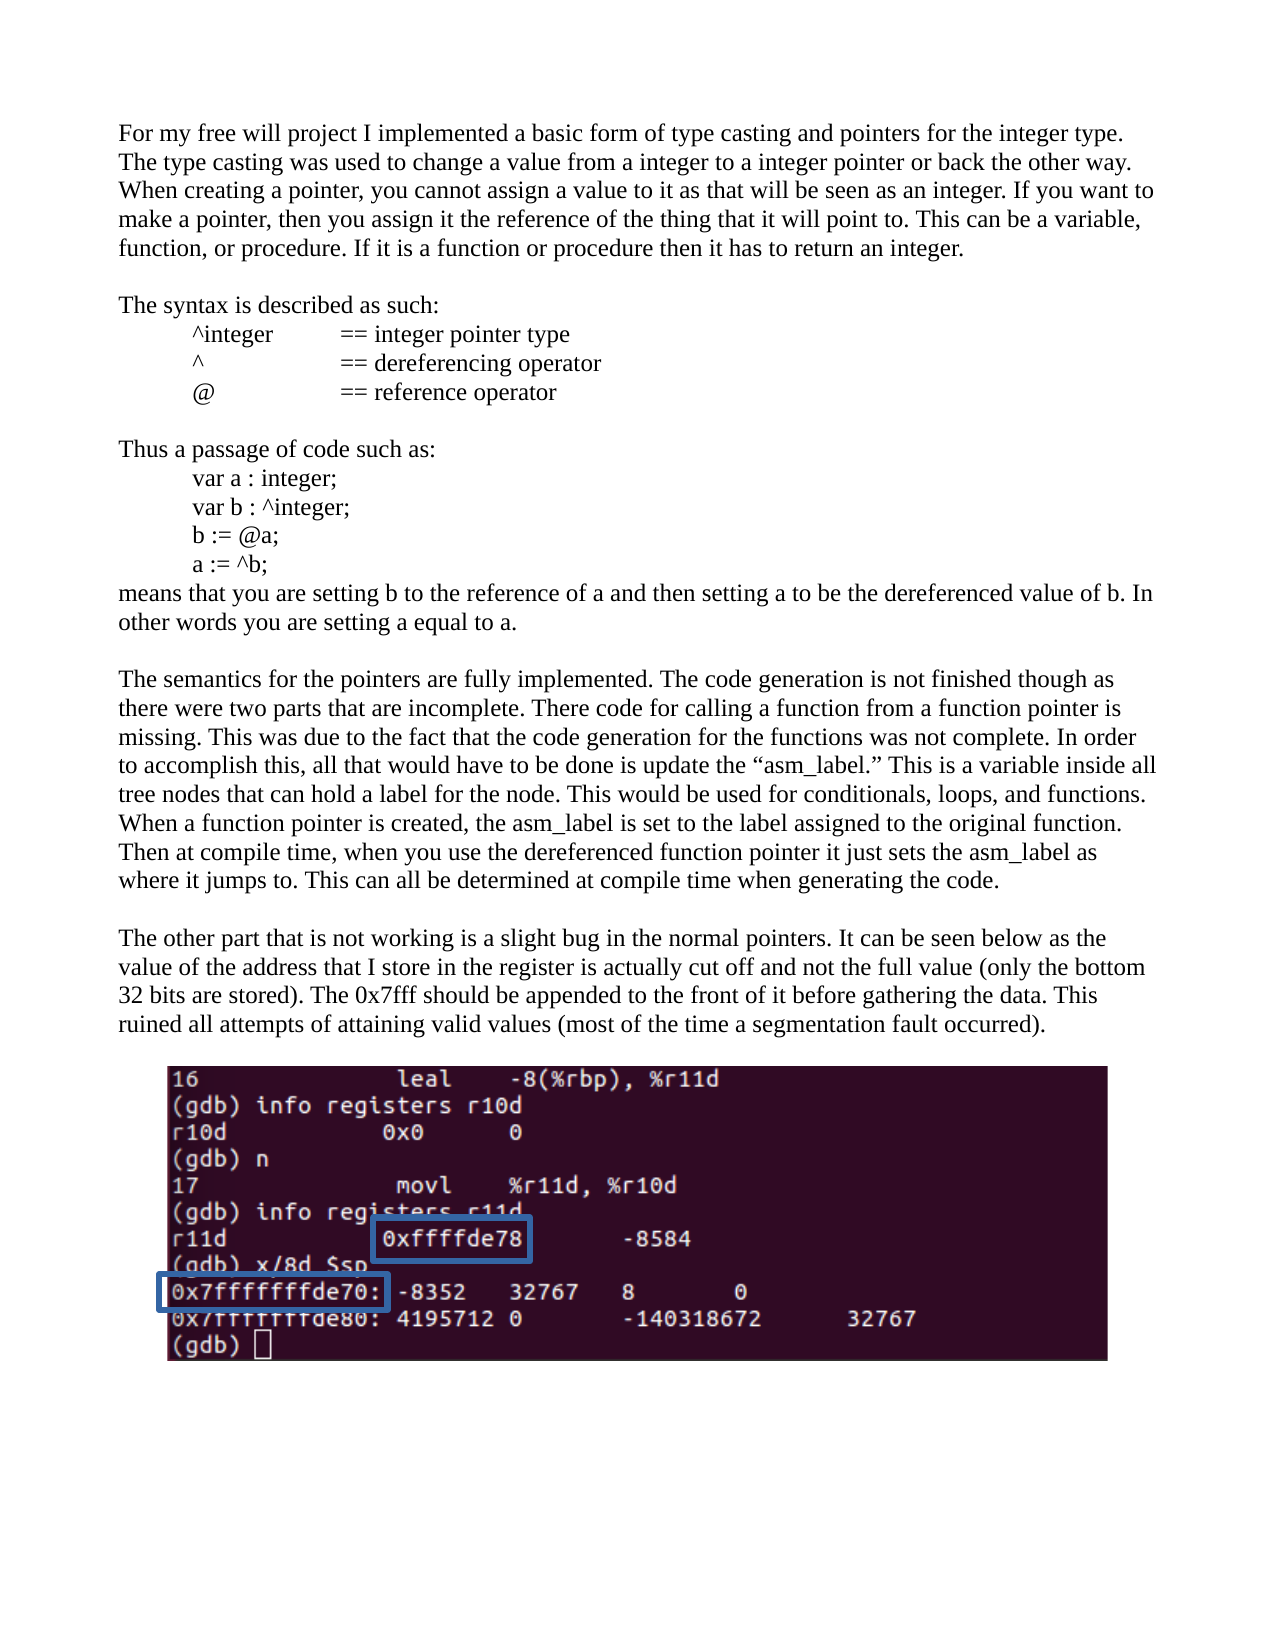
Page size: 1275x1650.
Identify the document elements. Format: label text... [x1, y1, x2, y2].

text ^ == dereferencing operator [118, 348, 1157, 377]
text @ == reference operator [118, 377, 1157, 406]
text a := ^b; [118, 549, 1157, 578]
text The syntax is described as such: [118, 291, 1157, 319]
text var b : ^integer; [118, 492, 1157, 521]
text The semantics for the pointers are fully implemented. The code generation is not finished though as there were two parts that are incomplete. There code for calling a function from a function pointer is missing. This was due to the fact that the code generation for the functions was not complete. In order to accomplish this, all that would have to be done is update the “asm_label.” This is a variable inside all tree nodes that can hold a label for the node. This would be used for conditionals, loops, and functions. When a function pointer is created, the asm_label is set to the label assigned to the original function. Then at compile time, when you use the dereferenced function pointer it just sets the asm_label as where it jumps to. This can all be determined at compile time when generating the code. [118, 664, 1157, 894]
picture [167, 1066, 1108, 1361]
text b := @a; [118, 521, 1157, 549]
text The other part that is not working is a slight bug in the normal pointers. It can be seen below as the value of the address that I store in the register is actually cut off and not the full value (only the bottom 32 bits are stored). The 0x7fff should be appended to the front of it before gathering the data. This ruined all attempts of attaining valid values (most of the time a segmentation fault occurred). [118, 923, 1157, 1038]
text var a : integer; [118, 463, 1157, 492]
text ^integer == integer pointer type [118, 319, 1157, 348]
text For my free will project I implemented a basic form of type casting and pointers for the integer type. The type casting was used to change a value from a integer to a integer pointer or back the other way. When creating a pointer, you cannot assign a value to it as that will be seen as an integer. If you want to make a pointer, then you assign it the reference of the thing that it will point to. This can be a variable, function, or procedure. If it is a function or procedure then it has to return an integer. [118, 118, 1157, 262]
picture [167, 1277, 384, 1307]
text means that you are setting b to the reference of a and then setting a to be the dereferenced value of b. In other words you are setting a equal to a. [118, 578, 1157, 636]
text Thus a passage of code such as: [118, 434, 1157, 463]
